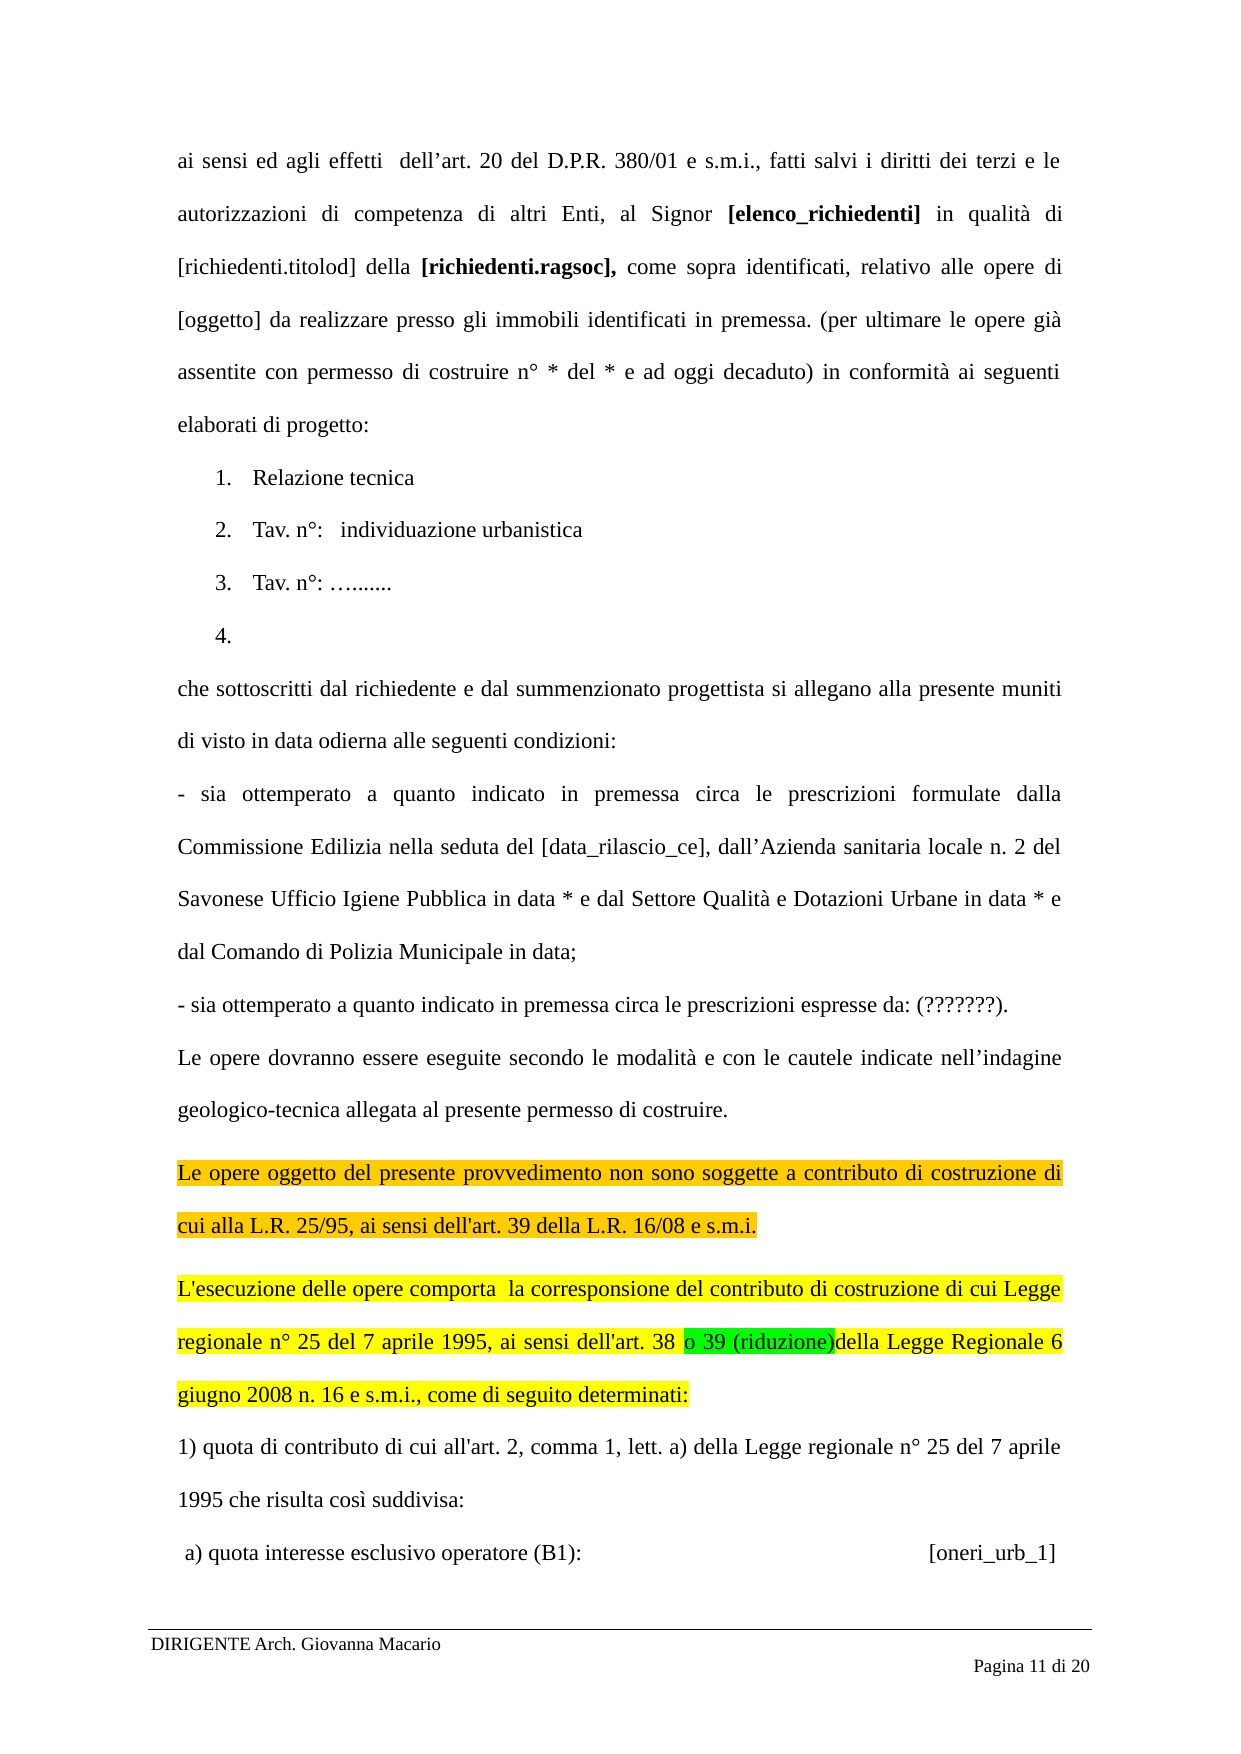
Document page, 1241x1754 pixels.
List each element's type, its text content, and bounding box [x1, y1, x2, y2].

list Tav. n°: …....... [215, 569, 1092, 596]
text che sottoscritti dal richiedente e dal summenzionato progettista si allegano alla presente muniti di visto in data odierna alle seguenti condizioni: [177, 675, 1063, 754]
text Le opere dovranno essere eseguite secondo le modalità e con le cautele indicate nell’indagine geologico-tecnica allegata al presente permesso di costruire. [177, 1044, 1063, 1123]
text ai sensi ed agli effetti dell’art. 20 del D.P.R. 380/01 e s.m.i., fatti salvi i diritti dei terzi e le autorizzazioni di competenza di altri Enti, al Signor [elenco_richiedenti] in qualità di [richiedenti.titolod] della [richiedenti.ragsoc], come sopra identificati, relativo alle opere di [oggetto] da realizzare presso gli immobili identificati in premessa. (per ultimare le opere già assentite con permesso di costruire n° * del * e ad oggi decaduto) in conformità ai seguenti elaborati di progetto: [177, 148, 1063, 437]
list Tav. n°: individuazione urbanistica [215, 517, 1063, 543]
text L'esecuzione delle opere comporta la corresponsione del contributo di costruzione di cui Legge regionale n° 25 del 7 aprile 1995, ai sensi dell'art. 38 o 39 (riduzione)della Legge Regionale 6 giugno 2008 n. 16 e s.m.i., come di seguito determinati: [177, 1275, 1063, 1407]
text - sia ottemperato a quanto indicato in premessa circa le prescrizioni formulate dalla Commissione Edilizia nella seduta del [data_rilascio_ce], dall’Azienda sanitaria locale n. 2 del Savonese Ufficio Igiene Pubblica in data * e dal Settore Qualità e Dotazioni Urbane in data * e dal Comando di Polizia Municipale in data; [177, 780, 1063, 964]
text - sia ottemperato a quanto indicato in premessa circa le prescrizioni espresse da: (???????). [177, 991, 1063, 1017]
list Relazione tecnica [215, 464, 1063, 490]
text 1) quota di contributo di cui all'art. 2, comma 1, lett. a) della Legge regionale n° 25 del 7 aprile 1995 che risulta così suddivisa: [177, 1433, 1063, 1512]
table_header [oneri_urb_1] [665, 1539, 1063, 1565]
table_header a) quota interesse esclusivo operatore (B1): [177, 1539, 664, 1565]
text Le opere oggetto del presente provvedimento non sono soggette a contributo di costruzione di cui alla L.R. 25/95, ai sensi dell'art. 39 della L.R. 16/08 e s.m.i. [177, 1159, 1063, 1238]
